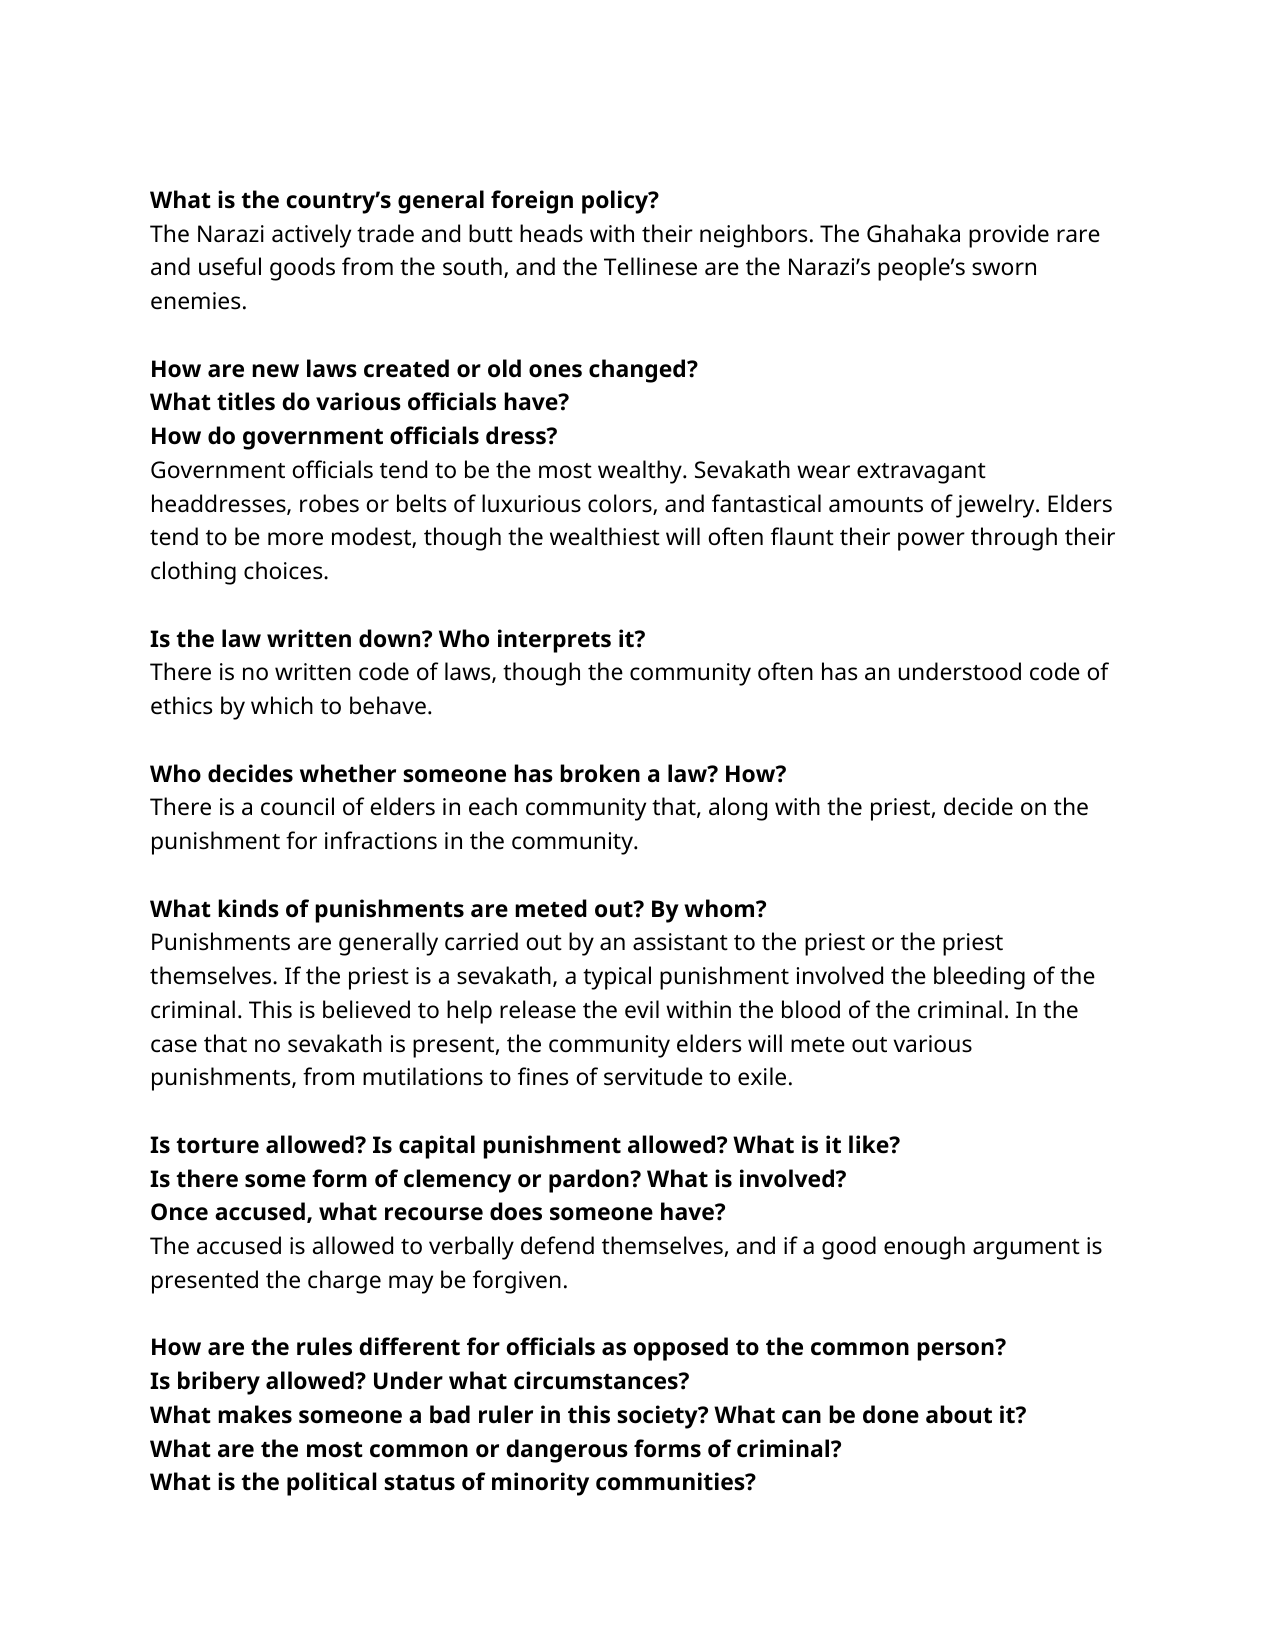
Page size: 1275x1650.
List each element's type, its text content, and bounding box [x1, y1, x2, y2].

text How are the rules different for officials as opposed to the common person? Is bribery allowed? Under what circumstances? What makes someone a bad ruler in this society? What can be done about it? What are the most common or dangerous forms of criminal? What is the political status of minority communities? [150, 1331, 1125, 1497]
text How are new laws created or old ones changed? What titles do various officials have? How do government officials dress? [150, 319, 1125, 451]
text What is the country’s general foreign policy? [150, 150, 1125, 215]
text There is no written code of laws, though the community often has an understood code of ethics by which to behave. [150, 656, 1125, 721]
text What kinds of punishments are meted out? By whom? [150, 859, 1125, 924]
text The Narazi actively trade and butt heads with their neighbors. The Ghahaka provide rare and useful goods from the south, and the Tellinese are the Narazi’s people’s sworn enemies. [150, 217, 1125, 316]
text Punishments are generally carried out by an assistant to the priest or the priest themselves. If the priest is a sevakath, a typical punishment involved the bleeding of the criminal. This is believed to help release the evil within the blood of the criminal. In the case that no sevakath is present, the community elders will mete out various punishments, from mutilations to fines of servitude to exile. [150, 926, 1125, 1092]
text Government officials tend to be the most wealthy. Sevakath wear extravagant headdresses, robes or belts of luxurious colors, and fantastical amounts of jewelry. Elders tend to be more modest, though the wealthiest will often flaunt their power through their clothing choices. [150, 454, 1125, 586]
text Is the law written down? Who interprets it? [150, 589, 1125, 654]
text Who decides whether someone has broken a law? How? [150, 757, 1125, 789]
text There is a council of elders in each community that, along with the priest, decide on the punishment for infractions in the community. [150, 791, 1125, 856]
text Is there some form of clemency or pardon? What is involved? Once accused, what recourse does someone have? [150, 1162, 1125, 1227]
text Is torture allowed? Is capital punishment allowed? What is it like? [150, 1095, 1125, 1160]
text The accused is allowed to verbally defend themselves, and if a good enough argument is presented the charge may be forgiven. [150, 1230, 1125, 1295]
